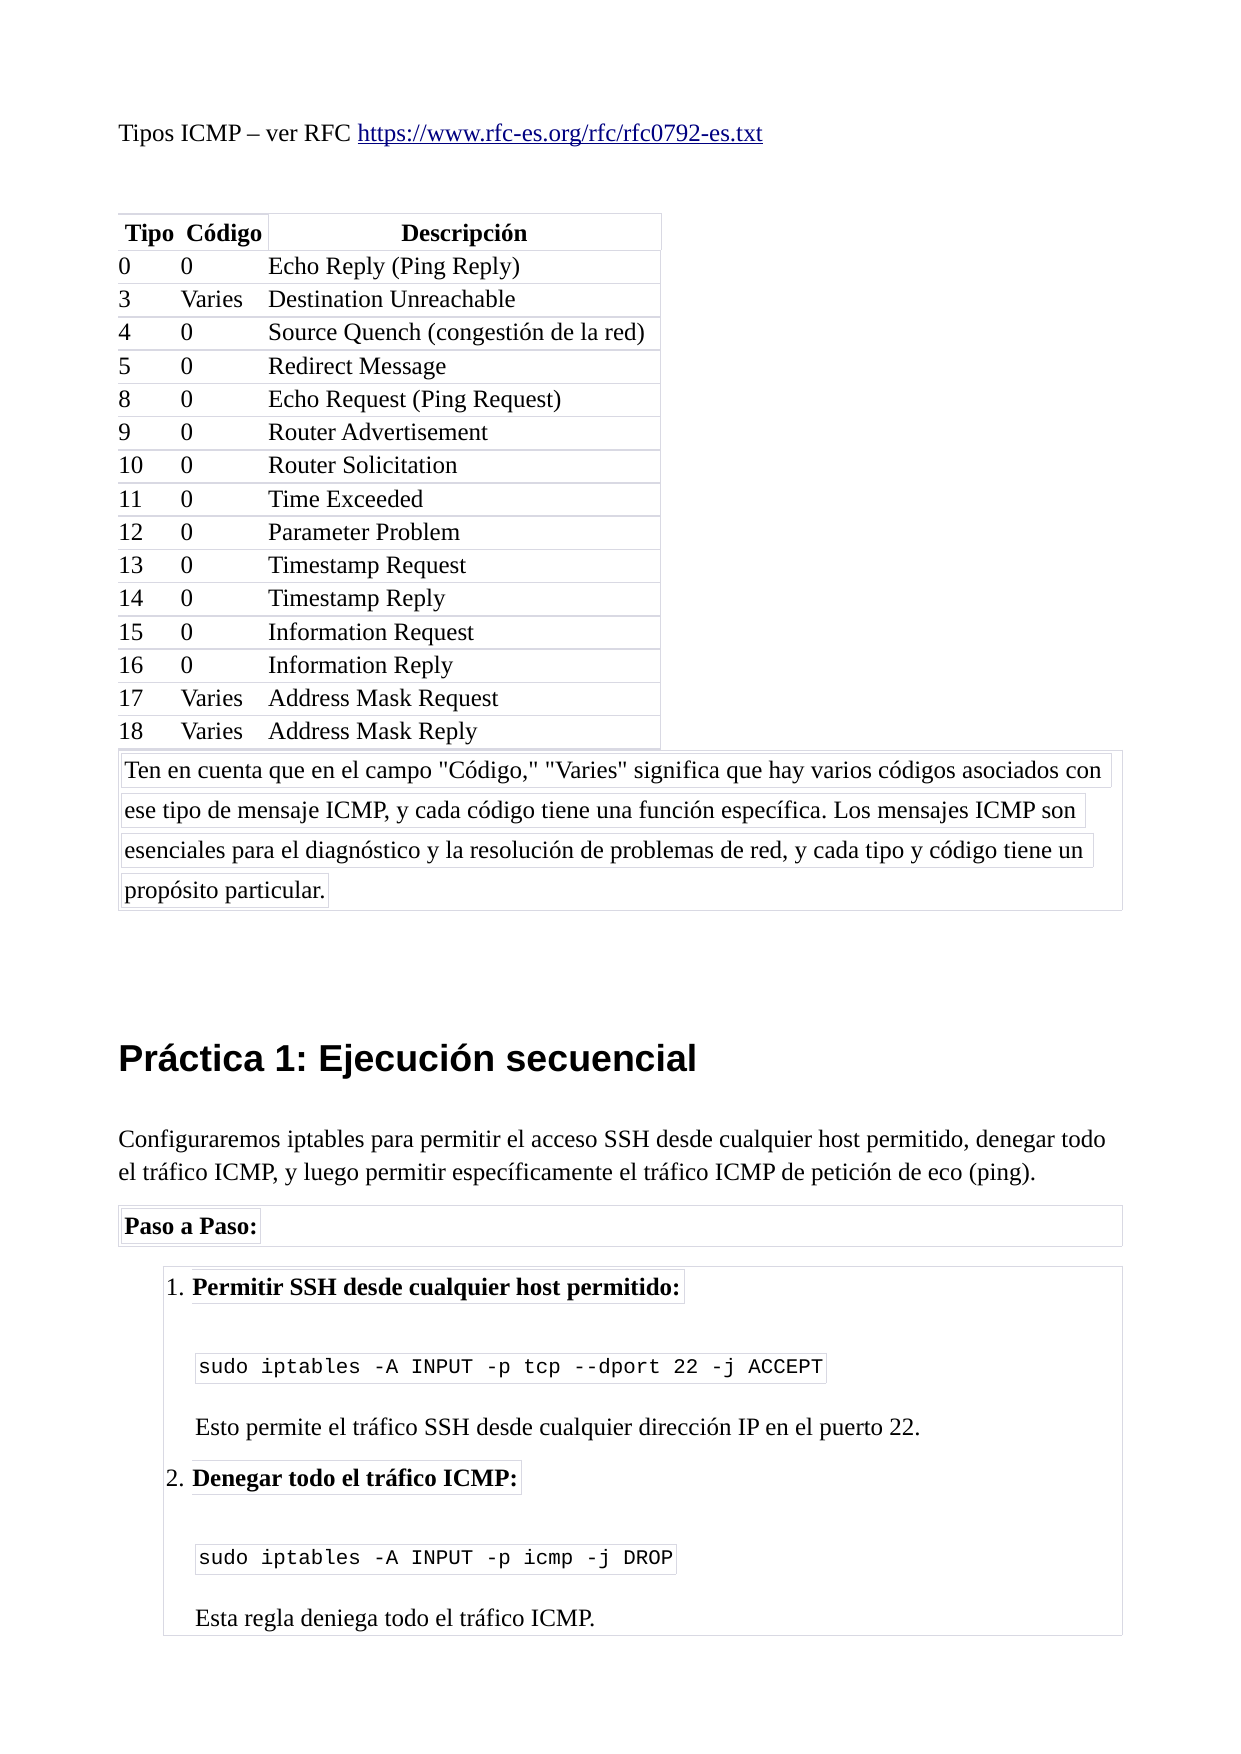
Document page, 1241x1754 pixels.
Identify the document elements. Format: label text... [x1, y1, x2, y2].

table_cell Varies [180, 683, 268, 715]
table_cell 0 [118, 251, 180, 283]
table_cell 14 [118, 583, 180, 615]
table_cell 0 [180, 517, 268, 548]
table_cell 5 [118, 351, 180, 382]
table_cell 13 [118, 550, 180, 582]
text Ten en cuenta que en el campo "Código," "Varies" significa que hay varios códigos asociados con ese tipo de mensaje ICMP, y cada código tiene una función específica. Los mensajes ICMP son esenciales para el diagnóstico y la resolución de problemas de red, y cada tipo y código tiene un propósito particular. [119, 751, 1122, 910]
table_cell Destination Unreachable [268, 284, 660, 316]
table_header Descripción [269, 214, 661, 249]
table_cell 0 [180, 318, 268, 349]
table_cell 15 [118, 617, 180, 648]
list Esto permite el tráfico SSH desde cualquier dirección IP en el puerto 22. [164, 1409, 1122, 1441]
table_cell 0 [180, 417, 268, 449]
table_cell Varies [180, 284, 268, 316]
table_cell Time Exceeded [268, 484, 660, 515]
table_header Código [180, 215, 268, 249]
table_cell 12 [118, 517, 180, 548]
table_cell 10 [118, 451, 180, 482]
list Permitir SSH desde cualquier host permitido: [164, 1267, 1122, 1303]
table_cell 0 [180, 484, 268, 515]
text Paso a Paso: [119, 1206, 1122, 1246]
text Tipos ICMP – ver RFC https://www.rfc-es.org/rfc/rfc0792-es.txt [118, 118, 1122, 147]
table_cell 0 [180, 384, 268, 416]
table_cell Redirect Message [268, 351, 660, 382]
table_cell 0 [180, 451, 268, 482]
table_cell Echo Request (Ping Request) [268, 384, 660, 416]
table_cell 16 [118, 650, 180, 681]
table_cell 4 [118, 318, 180, 349]
table_cell Echo Reply (Ping Reply) [268, 251, 660, 283]
list Denegar todo el tráfico ICMP: [164, 1457, 1122, 1494]
table_cell Timestamp Reply [268, 583, 660, 615]
table_cell 17 [118, 683, 180, 715]
table_cell 0 [180, 251, 268, 283]
table_cell 11 [118, 484, 180, 515]
table_cell Information Request [268, 617, 660, 648]
text Configuraremos iptables para permitir el acceso SSH desde cualquier host permitido, denegar todo el tráfico ICMP, y luego permitir específicamente el tráfico ICMP de petición de eco (ping). [118, 1091, 1122, 1186]
table_cell 0 [180, 650, 268, 681]
table_cell 0 [180, 617, 268, 648]
list Esta regla deniega todo el tráfico ICMP. [164, 1600, 1122, 1635]
table_cell Information Reply [268, 650, 660, 681]
table_cell 0 [180, 550, 268, 582]
table_cell Router Solicitation [268, 451, 660, 482]
list sudo iptables -A INPUT -p tcp --dport 22 -j ACCEPT [164, 1350, 1122, 1383]
table_cell Varies [180, 716, 268, 748]
list sudo iptables -A INPUT -p icmp -j DROP [164, 1541, 1122, 1574]
table_cell 3 [118, 284, 180, 316]
table_cell Address Mask Request [268, 683, 660, 715]
table_cell 9 [118, 417, 180, 449]
subtitle Práctica 1: Ejecución secuencial [118, 1036, 1122, 1079]
table_cell Source Quench (congestión de la red) [268, 318, 660, 349]
table_cell Timestamp Request [268, 550, 660, 582]
table_cell Parameter Problem [268, 517, 660, 548]
table_cell 18 [118, 716, 180, 748]
table_header Tipo [118, 215, 180, 249]
table_cell Router Advertisement [268, 417, 660, 449]
table_cell 8 [118, 384, 180, 416]
table_cell 0 [180, 583, 268, 615]
table_cell Address Mask Reply [268, 716, 660, 748]
table_cell 0 [180, 351, 268, 382]
